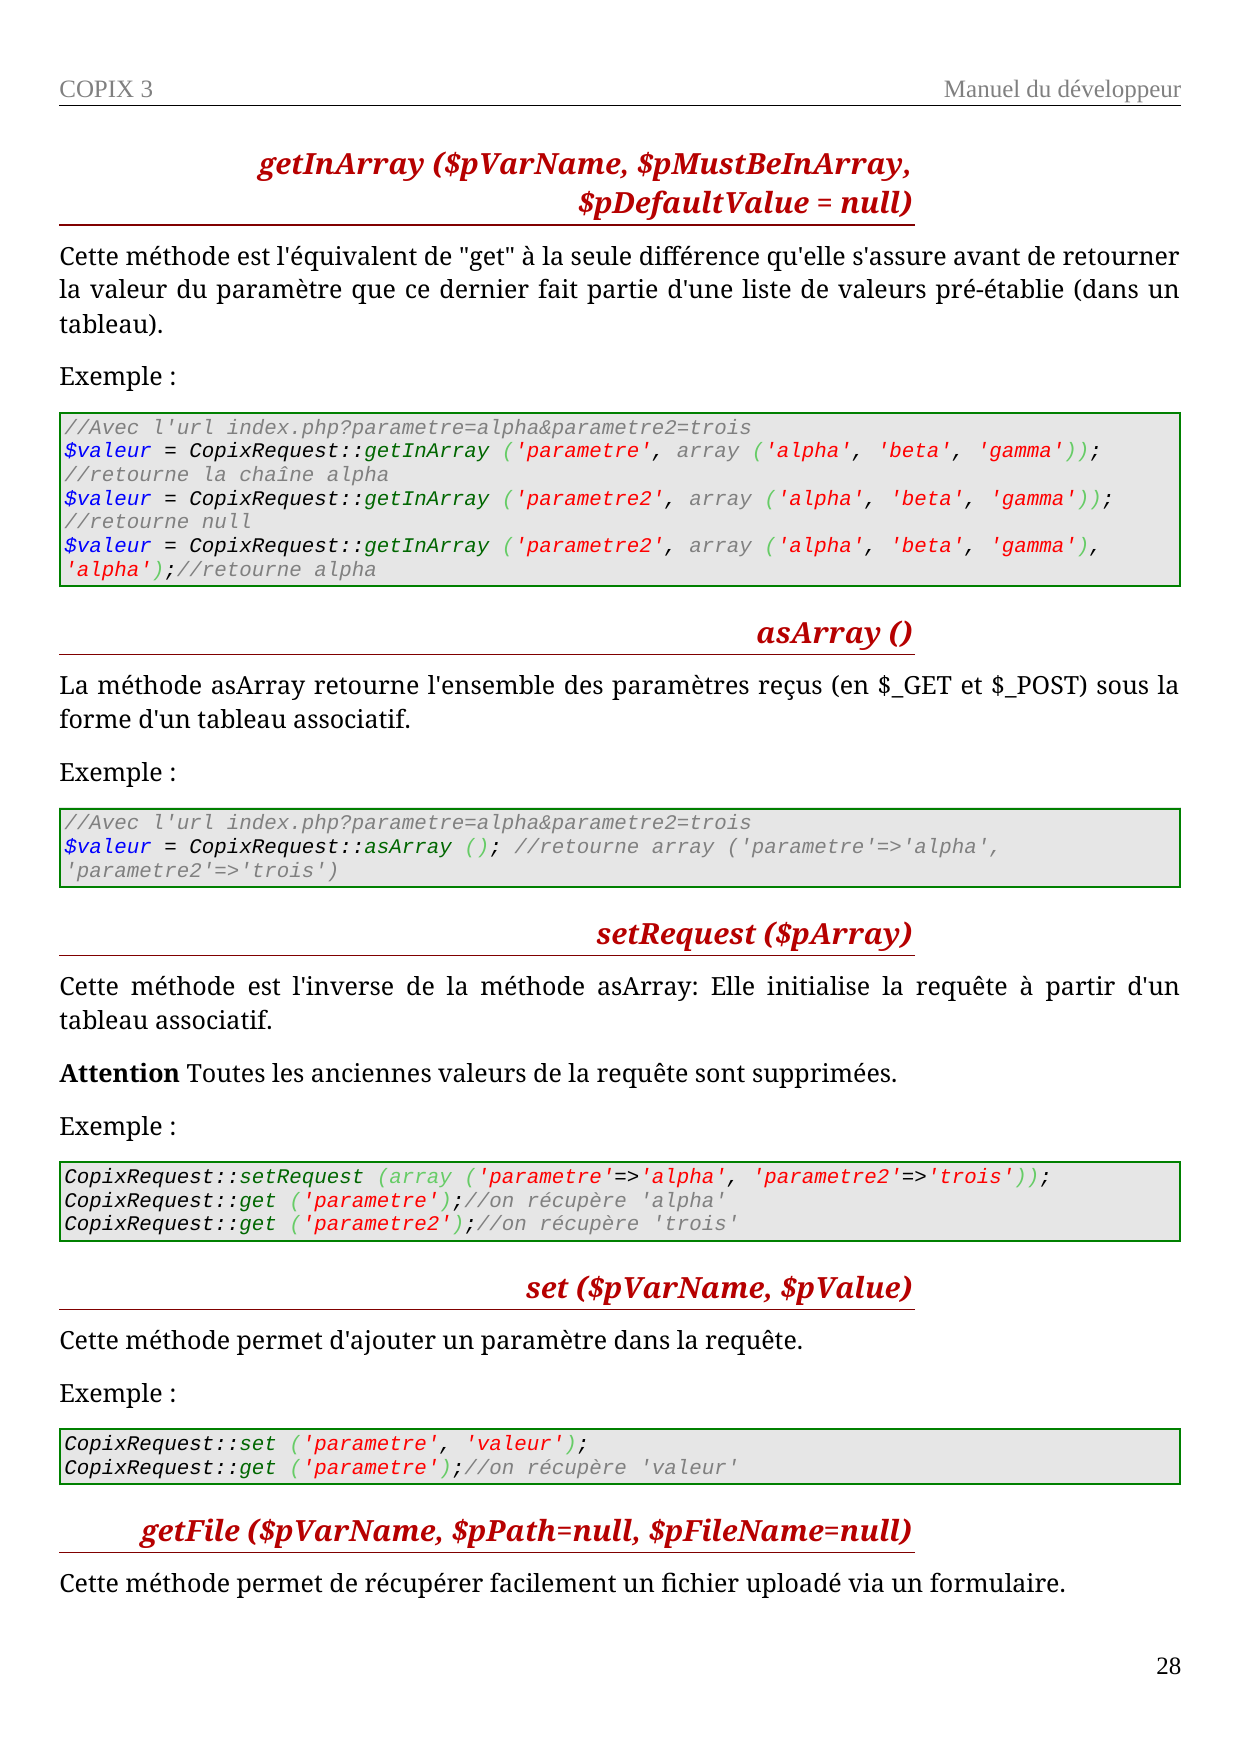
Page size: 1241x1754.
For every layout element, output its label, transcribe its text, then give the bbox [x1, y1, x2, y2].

text CopixRequest::get ('parametre');//on récupère 'valeur' [61, 1452, 1179, 1483]
text CopixRequest::setRequest (array ('parametre'=>'alpha', 'parametre2'=>'trois')); CopixRequest::get ('parametre');//on récupère 'alpha' [61, 1163, 1179, 1208]
text //Avec l'url index.php?parametre=alpha&parametre2=trois [61, 810, 1179, 831]
text La méthode asArray retourne l'ensemble des paramètres reçus (en $_GET et $_POST) sous la forme d'un tableau associatif. [59, 668, 1181, 736]
text Exemple : [59, 1108, 1181, 1142]
text Exemple : [59, 754, 1181, 789]
subtitle getFile ($pVarName, $pPath=null, $pFileName=null) [59, 1510, 915, 1552]
text Cette méthode permet de récupérer facilement un fichier uploadé via un formulaire. [59, 1566, 1181, 1600]
subtitle setRequest ($pArray) [59, 913, 915, 955]
subtitle getInArray ($pVarName, $pMustBeInArray, $pDefaultValue = null) [59, 143, 915, 224]
text $valeur = CopixRequest::asArray (); //retourne array ('parametre'=>'alpha', 'parametre2'=>'trois') [61, 831, 1179, 886]
subtitle asArray () [59, 612, 915, 654]
text Exemple : [59, 1375, 1181, 1409]
text CopixRequest::set ('parametre', 'valeur'); [61, 1430, 1179, 1452]
text //Avec l'url index.php?parametre=alpha&parametre2=trois [61, 414, 1179, 436]
text Attention Toutes les anciennes valeurs de la requête sont supprimées. [59, 1056, 1181, 1089]
text $valeur = CopixRequest::getInArray ('parametre', array ('alpha', 'beta', 'gamma')); //retourne la chaîne alpha [61, 436, 1179, 483]
text Cette méthode est l'inverse de la méthode asArray: Elle initialise la requête à partir d'un tableau associatif. [59, 969, 1181, 1037]
text $valeur = CopixRequest::getInArray ('parametre2', array ('alpha', 'beta', 'gamma'), 'alpha');//retourne alpha [61, 530, 1179, 585]
text Exemple : [59, 359, 1181, 393]
text Cette méthode est l'équivalent de "get" à la seule différence qu'elle s'assure avant de retourner la valeur du paramètre que ce dernier fait partie d'une liste de valeurs pré-établie (dans un tableau). [59, 238, 1181, 340]
text $valeur = CopixRequest::getInArray ('parametre2', array ('alpha', 'beta', 'gamma')); //retourne null [61, 483, 1179, 530]
text CopixRequest::get ('parametre2');//on récupère 'trois' [61, 1208, 1179, 1240]
text Cette méthode permet d'ajouter un paramètre dans la requête. [59, 1322, 1181, 1356]
subtitle set ($pVarName, $pValue) [59, 1267, 915, 1309]
